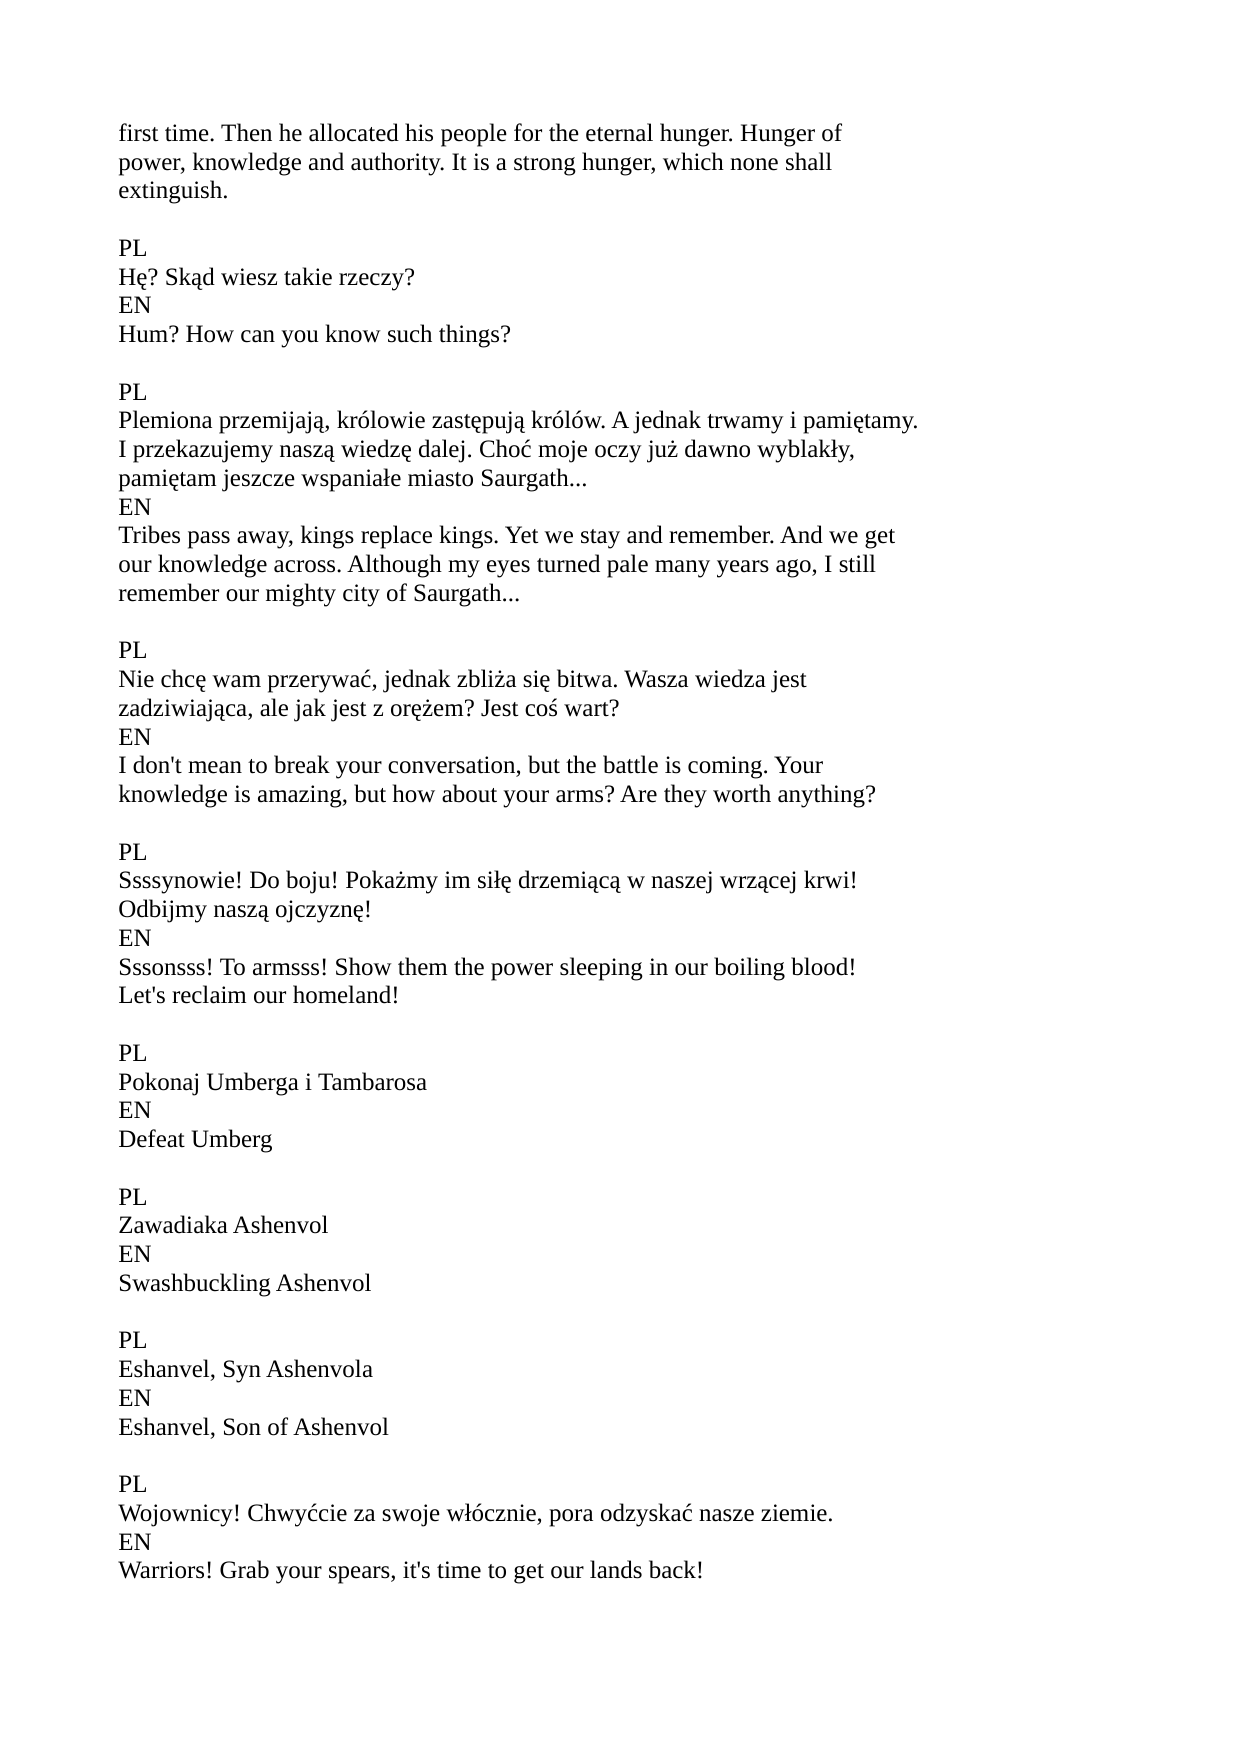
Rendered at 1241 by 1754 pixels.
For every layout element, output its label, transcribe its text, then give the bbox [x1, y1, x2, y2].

text PL [118, 377, 1122, 406]
text Pokonaj Umberga i Tambarosa [118, 1067, 1122, 1096]
text Hum? How can you know such things? [118, 319, 1122, 348]
text PL [118, 1182, 1122, 1211]
text our knowledge across. Although my eyes turned pale many years ago, I still [118, 549, 1122, 578]
text remember our mighty city of Saurgath... [118, 578, 1122, 607]
text EN [118, 492, 1122, 521]
text EN [118, 923, 1122, 952]
text Odbijmy naszą ojczyznę! [118, 894, 1122, 923]
text PL [118, 636, 1122, 664]
text Nie chcę wam przerywać, jednak zbliża się bitwa. Wasza wiedza jest [118, 664, 1122, 693]
text EN [118, 1096, 1122, 1124]
text PL [118, 1038, 1122, 1067]
text Plemiona przemijają, królowie zastępują królów. A jednak trwamy i pamiętamy. [118, 406, 1122, 434]
text EN [118, 722, 1122, 751]
text Defeat Umberg [118, 1124, 1122, 1153]
text EN [118, 1527, 1122, 1556]
text Sssonsss! To armsss! Show them the power sleeping in our boiling blood! [118, 952, 1122, 981]
text extinguish. [118, 176, 1122, 204]
text Eshanvel, Syn Ashenvola [118, 1354, 1122, 1383]
text Swashbuckling Ashenvol [118, 1268, 1122, 1297]
text Wojownicy! Chwyćcie za swoje włócznie, pora odzyskać nasze ziemie. [118, 1498, 1122, 1527]
text Tribes pass away, kings replace kings. Yet we stay and remember. And we get [118, 521, 1122, 549]
text PL [118, 233, 1122, 262]
text I don't mean to break your conversation, but the battle is coming. Your [118, 751, 1122, 779]
text EN [118, 1239, 1122, 1268]
text first time. Then he allocated his people for the eternal hunger. Hunger of [118, 118, 1122, 147]
text Warriors! Grab your spears, it's time to get our lands back! [118, 1556, 1122, 1584]
text pamiętam jeszcze wspaniałe miasto Saurgath... [118, 463, 1122, 492]
text EN [118, 1383, 1122, 1412]
text knowledge is amazing, but how about your arms? Are they worth anything? [118, 779, 1122, 808]
text zadziwiająca, ale jak jest z orężem? Jest coś wart? [118, 693, 1122, 722]
text EN [118, 291, 1122, 319]
text I przekazujemy naszą wiedzę dalej. Choć moje oczy już dawno wyblakły, [118, 434, 1122, 463]
text PL [118, 837, 1122, 866]
text Zawadiaka Ashenvol [118, 1211, 1122, 1239]
text Eshanvel, Son of Ashenvol [118, 1412, 1122, 1441]
text Ssssynowie! Do boju! Pokażmy im siłę drzemiącą w naszej wrzącej krwi! [118, 866, 1122, 894]
text power, knowledge and authority. It is a strong hunger, which none shall [118, 147, 1122, 176]
text Let's reclaim our homeland! [118, 981, 1122, 1009]
text PL [118, 1326, 1122, 1354]
text PL [118, 1469, 1122, 1498]
text Hę? Skąd wiesz takie rzeczy? [118, 262, 1122, 291]
